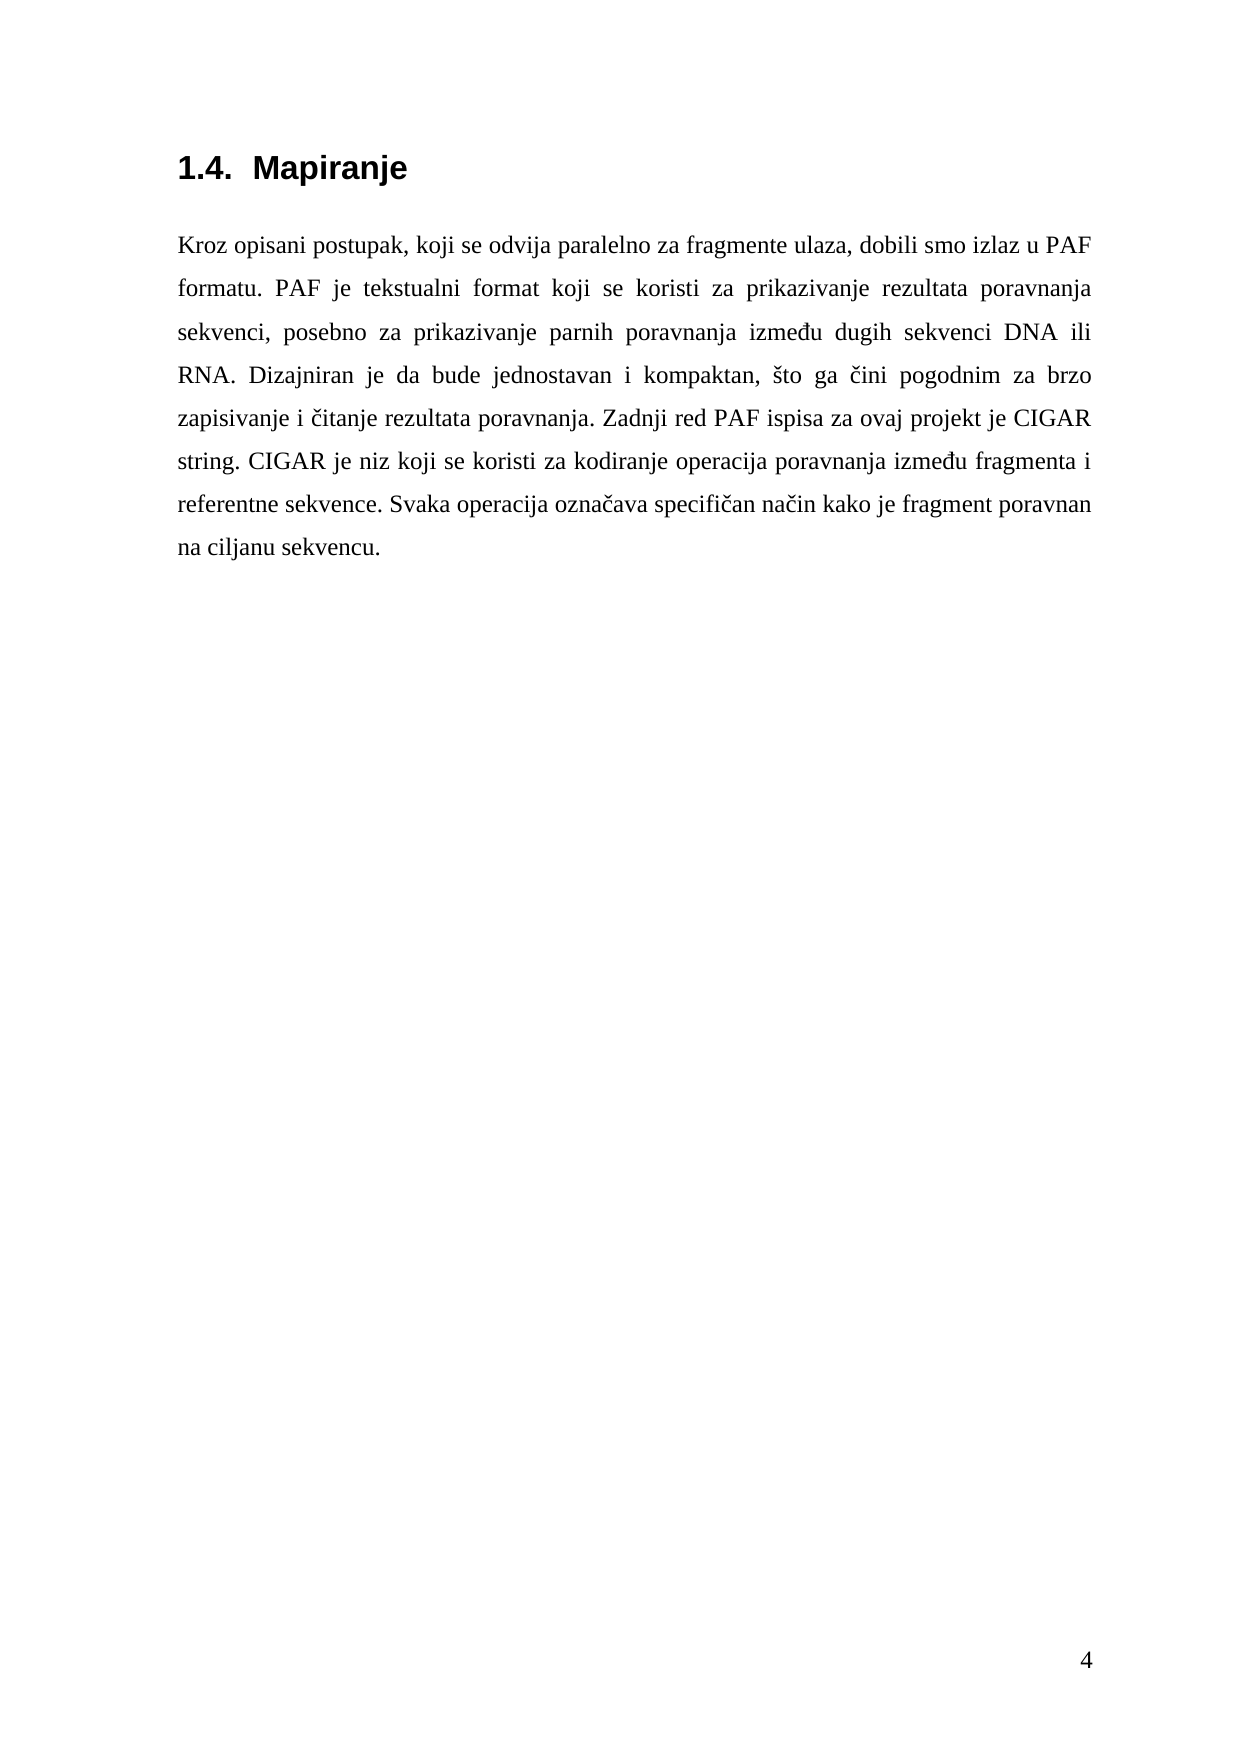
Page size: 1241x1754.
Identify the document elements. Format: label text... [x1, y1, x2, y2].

text Kroz opisani postupak, koji se odvija paralelno za fragmente ulaza, dobili smo izlaz u PAF formatu. PAF je tekstualni format koji se koristi za prikazivanje rezultata poravnanja sekvenci, posebno za prikazivanje parnih poravnanja između dugih sekvenci DNA ili RNA. Dizajniran je da bude jednostavan i kompaktan, što ga čini pogodnim za brzo zapisivanje i čitanje rezultata poravnanja. Zadnji red PAF ispisa za ovaj projekt je CIGAR string. CIGAR je niz koji se koristi za kodiranje operacija poravnanja između fragmenta i referentne sekvence. Svaka operacija označava specifičan način kako je fragment poravnan na ciljanu sekvencu. [177, 230, 1092, 561]
subtitle Mapiranje [177, 148, 1092, 186]
